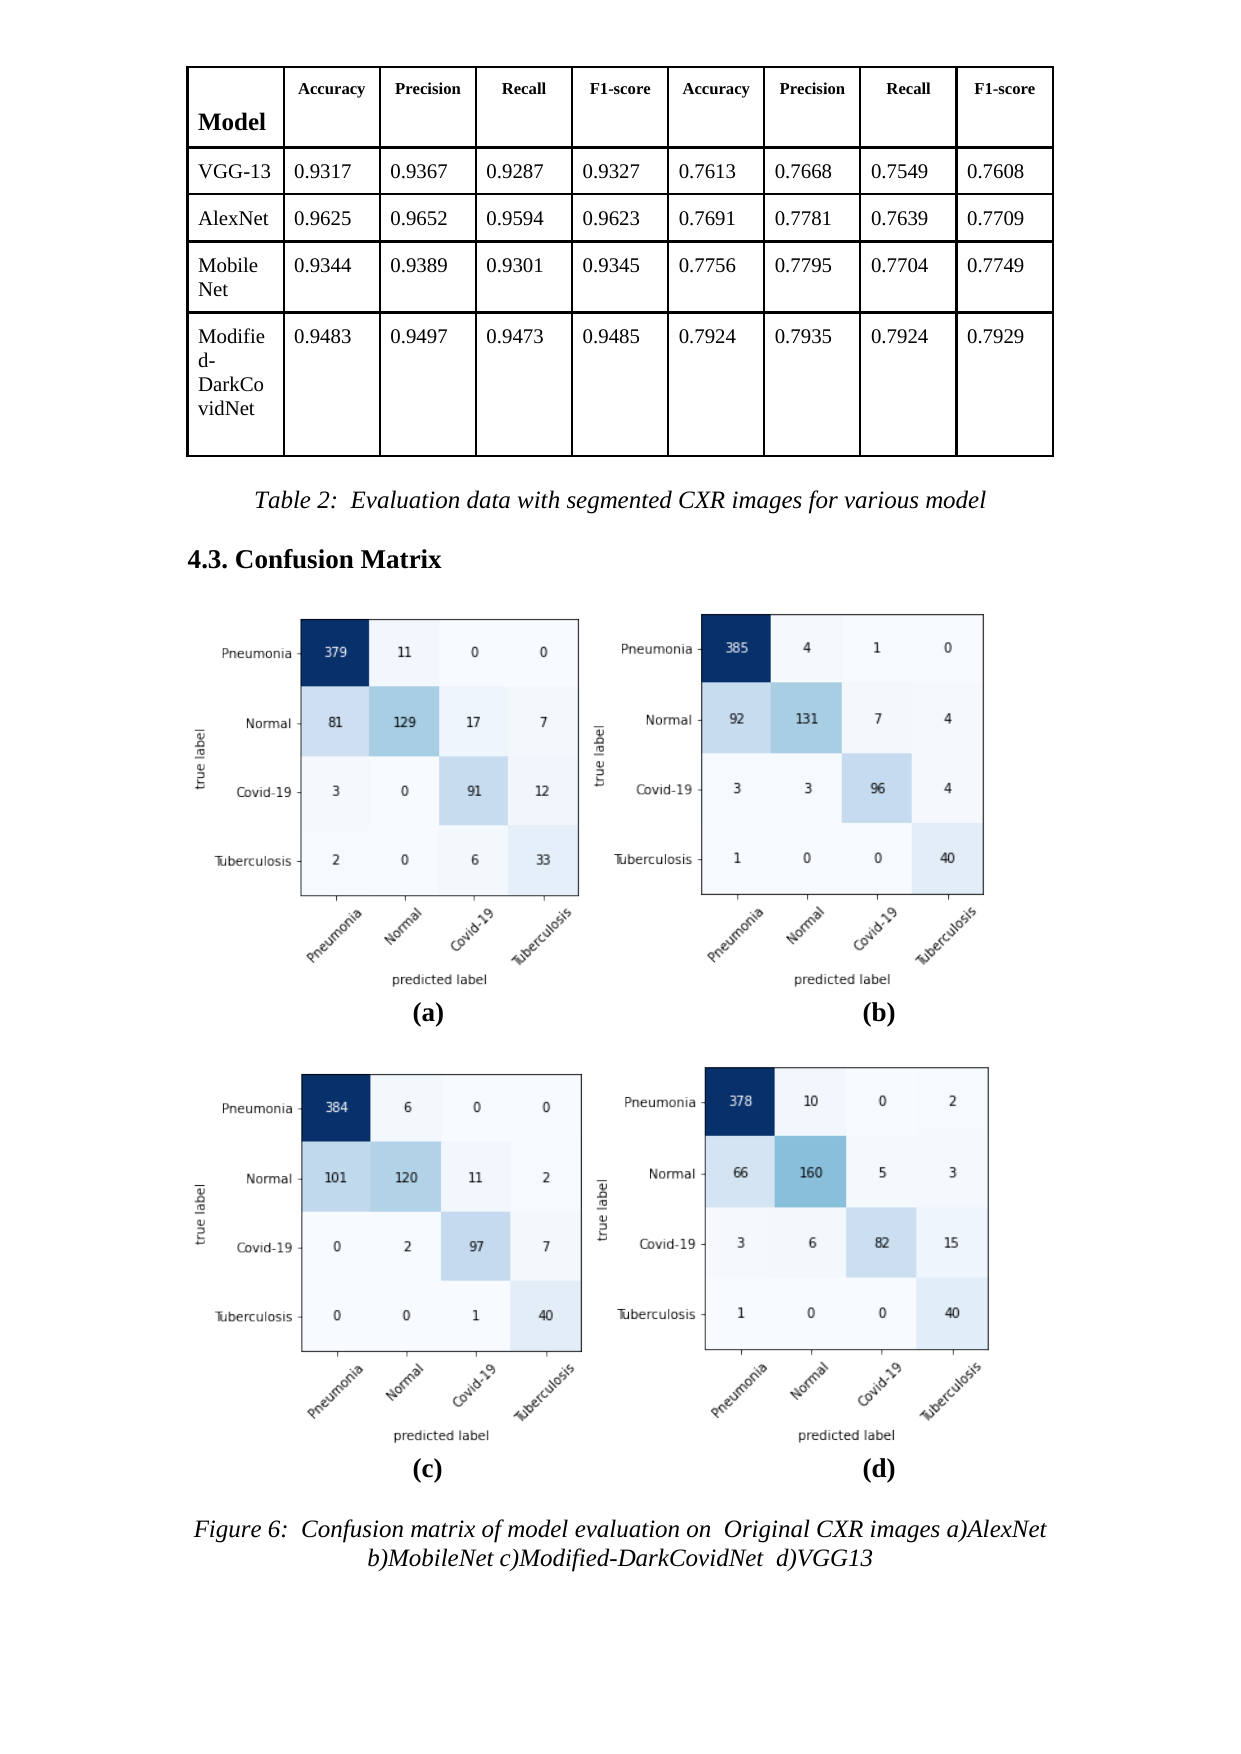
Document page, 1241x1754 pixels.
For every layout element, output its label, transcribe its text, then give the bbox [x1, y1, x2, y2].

table_cell 0.9317 [285, 149, 379, 193]
table_cell 0.9652 [381, 195, 475, 240]
table_cell Recall [861, 68, 955, 146]
table_cell Modified-DarkCovidNet [189, 314, 283, 454]
text Figure 6: Confusion matrix of model evaluation on Original CXR images a)AlexNet b)MobileNet c)Modified-DarkCovidNet d)VGG13 [187, 1514, 1053, 1572]
table_cell AlexNet [189, 195, 283, 240]
picture [187, 1058, 997, 1452]
table_cell 0.9473 [477, 314, 571, 454]
table_cell 0.9623 [573, 195, 667, 240]
table_cell 0.7639 [861, 195, 955, 240]
table_cell 0.7549 [861, 149, 955, 193]
text (c) (d) [187, 1452, 1053, 1483]
table_cell 0.7704 [861, 243, 955, 311]
table_header Model [189, 68, 283, 146]
table_cell 0.7924 [669, 314, 763, 454]
table_cell 0.7781 [765, 195, 859, 240]
table_cell 0.7795 [765, 243, 859, 311]
table_cell 0.7749 [958, 243, 1052, 311]
table_cell 0.7691 [669, 195, 763, 240]
table_cell 0.7709 [958, 195, 1052, 240]
table_cell Precision [381, 68, 475, 146]
table_cell 0.7756 [669, 243, 763, 311]
table_cell F1-score [958, 68, 1052, 146]
table_cell F1-score [573, 68, 667, 146]
table_cell 0.9485 [573, 314, 667, 454]
table_cell 0.7924 [861, 314, 955, 454]
picture [187, 605, 992, 996]
text 4.3. Confusion Matrix [187, 543, 1053, 574]
table_cell 0.9483 [285, 314, 379, 454]
table_cell Recall [477, 68, 571, 146]
table_cell 0.9287 [477, 149, 571, 193]
table_cell 0.7608 [958, 149, 1052, 193]
table_cell 0.7613 [669, 149, 763, 193]
table_cell 0.9625 [285, 195, 379, 240]
table_cell 0.9301 [477, 243, 571, 311]
table_cell Accuracy [285, 68, 379, 146]
table_cell 0.9327 [573, 149, 667, 193]
table_cell 0.9389 [381, 243, 475, 311]
table_cell Precision [765, 68, 859, 146]
table_cell 0.7929 [958, 314, 1052, 454]
table_cell 0.9497 [381, 314, 475, 454]
table_cell 0.9594 [477, 195, 571, 240]
table_cell 0.9344 [285, 243, 379, 311]
table_cell 0.9345 [573, 243, 667, 311]
table_cell VGG-13 [189, 149, 283, 193]
table_cell 0.7668 [765, 149, 859, 193]
table_cell 0.7935 [765, 314, 859, 454]
text Table 2: Evaluation data with segmented CXR images for various model [187, 485, 1053, 514]
table_cell Accuracy [669, 68, 763, 146]
table_cell MobileNet [189, 243, 283, 311]
text (a) (b) [187, 996, 1053, 1027]
table_cell 0.9367 [381, 149, 475, 193]
